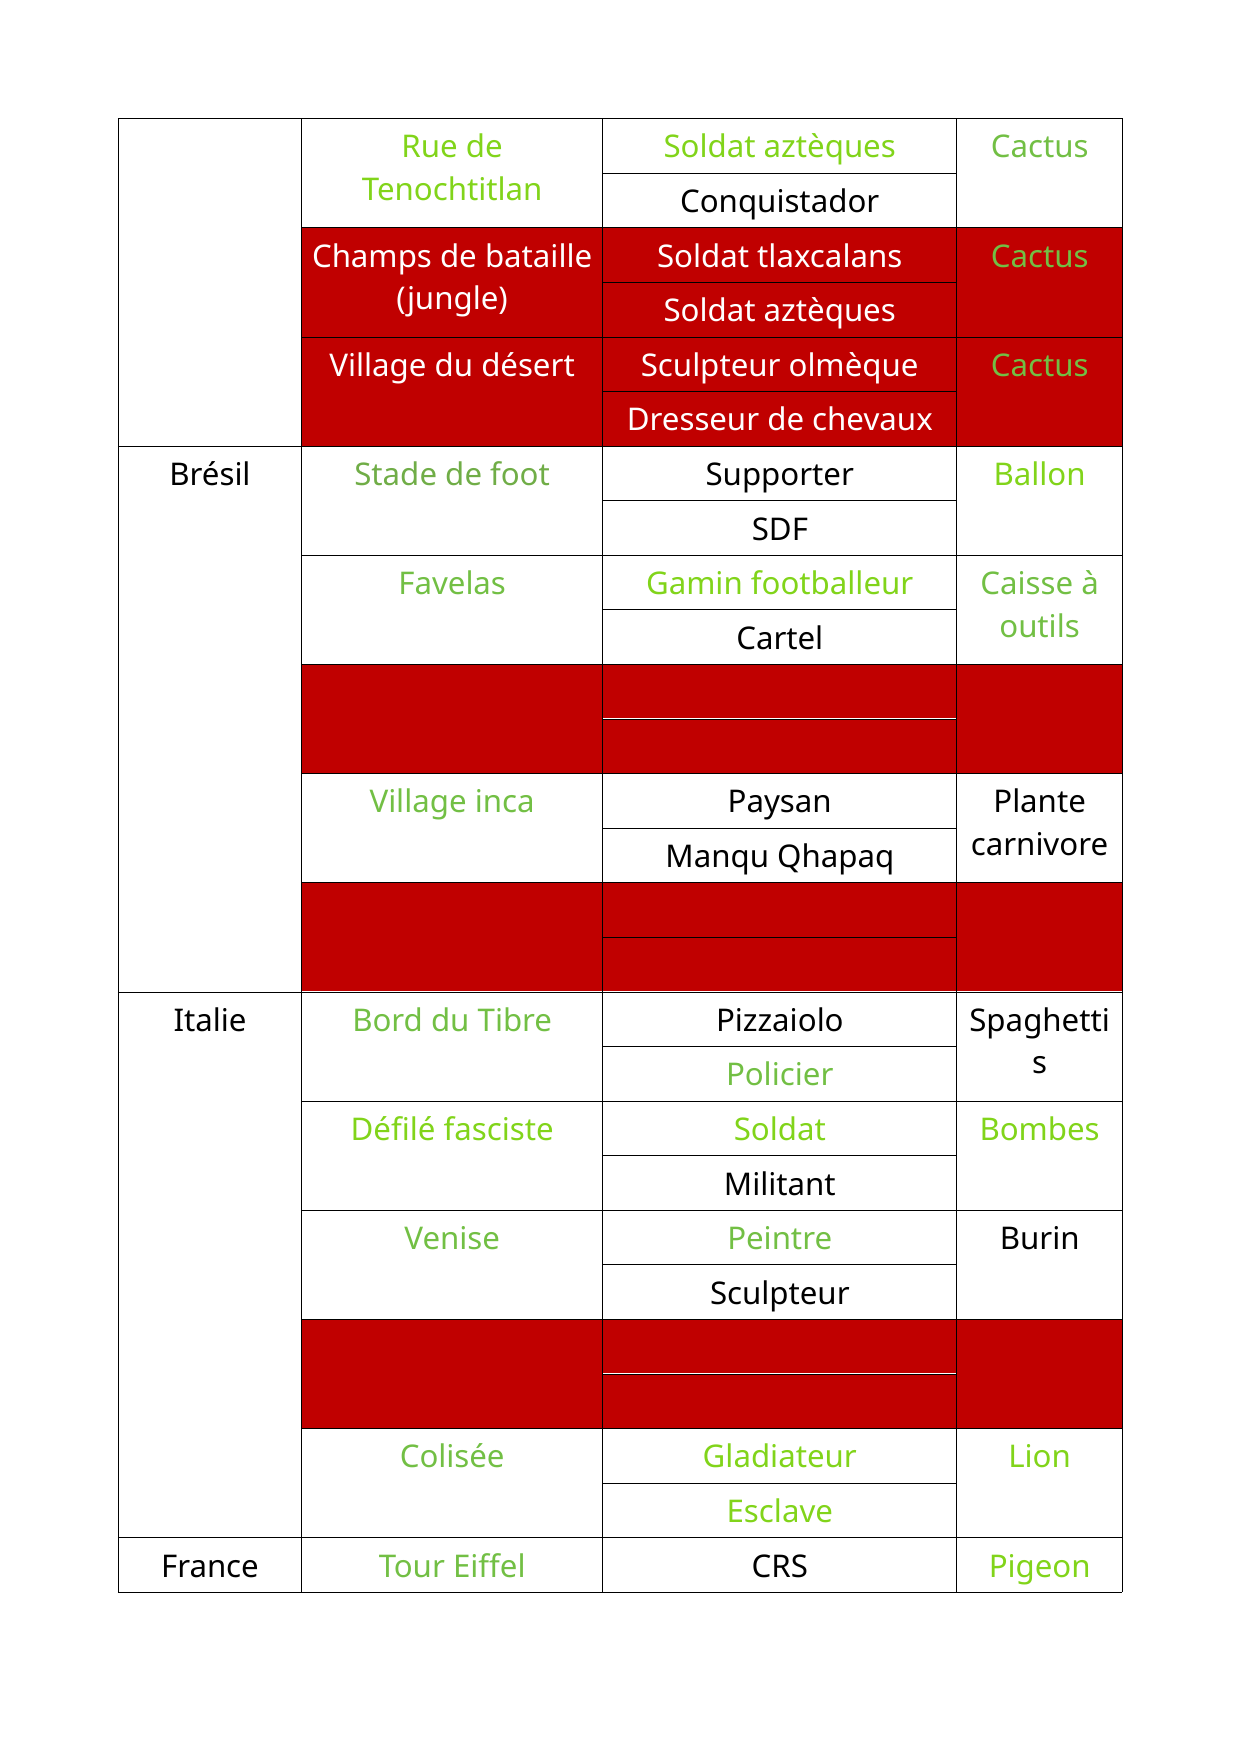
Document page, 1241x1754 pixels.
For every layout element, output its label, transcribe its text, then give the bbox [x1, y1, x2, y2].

table_cell Rue de Tenochtitlan [302, 119, 602, 227]
table_cell Peintre [603, 1211, 956, 1264]
table_cell Stade de foot [302, 447, 602, 555]
table_cell Bombes [957, 1102, 1122, 1210]
table_cell Venise [302, 1211, 602, 1319]
table_cell Gamin footballeur [603, 556, 956, 609]
table_cell Champs de bataille (jungle) [302, 228, 602, 336]
table_cell Cartel [603, 610, 956, 664]
table_cell [603, 1320, 956, 1373]
table_cell [603, 665, 956, 718]
table_cell Soldat tlaxcalans [603, 228, 956, 282]
table_cell Sculpteur olmèque [603, 338, 956, 391]
table_cell [302, 665, 602, 773]
table_cell [603, 883, 956, 937]
table_cell [957, 665, 1122, 773]
table_cell Soldat [603, 1102, 956, 1155]
table_cell [957, 1320, 1122, 1428]
table_cell Tour Eiffel [302, 1538, 602, 1592]
table_cell Policier [603, 1047, 956, 1101]
table_cell Spaghettis [957, 993, 1122, 1101]
table_cell Supporter [603, 447, 956, 500]
table_cell Soldat aztèques [603, 283, 956, 336]
table_cell Dresseur de chevaux [603, 392, 956, 446]
table_cell Manqu Qhapaq [603, 829, 956, 882]
table_cell Burin [957, 1211, 1122, 1319]
table_cell Esclave [603, 1484, 956, 1537]
table_cell Sculpteur [603, 1265, 956, 1319]
table_cell Ballon [957, 447, 1122, 555]
table_cell Lion [957, 1429, 1122, 1537]
table_cell CRS [603, 1538, 956, 1592]
table_cell Italie [119, 993, 301, 1537]
table_cell [603, 720, 956, 773]
table_cell Gladiateur [603, 1429, 956, 1483]
table_cell Cactus [957, 119, 1122, 227]
table_cell [957, 883, 1122, 991]
table_cell Caisse à outils [957, 556, 1122, 664]
table_cell [603, 938, 956, 991]
table_cell Militant [603, 1156, 956, 1210]
table_cell Paysan [603, 774, 956, 828]
table_cell SDF [603, 501, 956, 555]
table_cell Soldat aztèques [603, 119, 956, 173]
table_cell Conquistador [603, 174, 956, 227]
table_cell Défilé fasciste [302, 1102, 602, 1210]
table_cell Village inca [302, 774, 602, 882]
table_cell Pizzaiolo [603, 993, 956, 1046]
table_cell Cactus [957, 338, 1122, 446]
table_cell Plante carnivore [957, 774, 1122, 882]
table_cell [603, 1375, 956, 1428]
table_cell [119, 119, 301, 446]
table_cell Bord du Tibre [302, 993, 602, 1101]
table_cell Pigeon [957, 1538, 1122, 1592]
table_cell [302, 1320, 602, 1428]
table_cell Village du désert [302, 338, 602, 446]
table_cell Colisée [302, 1429, 602, 1537]
table_cell [302, 883, 602, 991]
table_cell France [119, 1538, 301, 1592]
table_cell Cactus [957, 228, 1122, 336]
table_cell Favelas [302, 556, 602, 664]
table_cell Brésil [119, 447, 301, 991]
